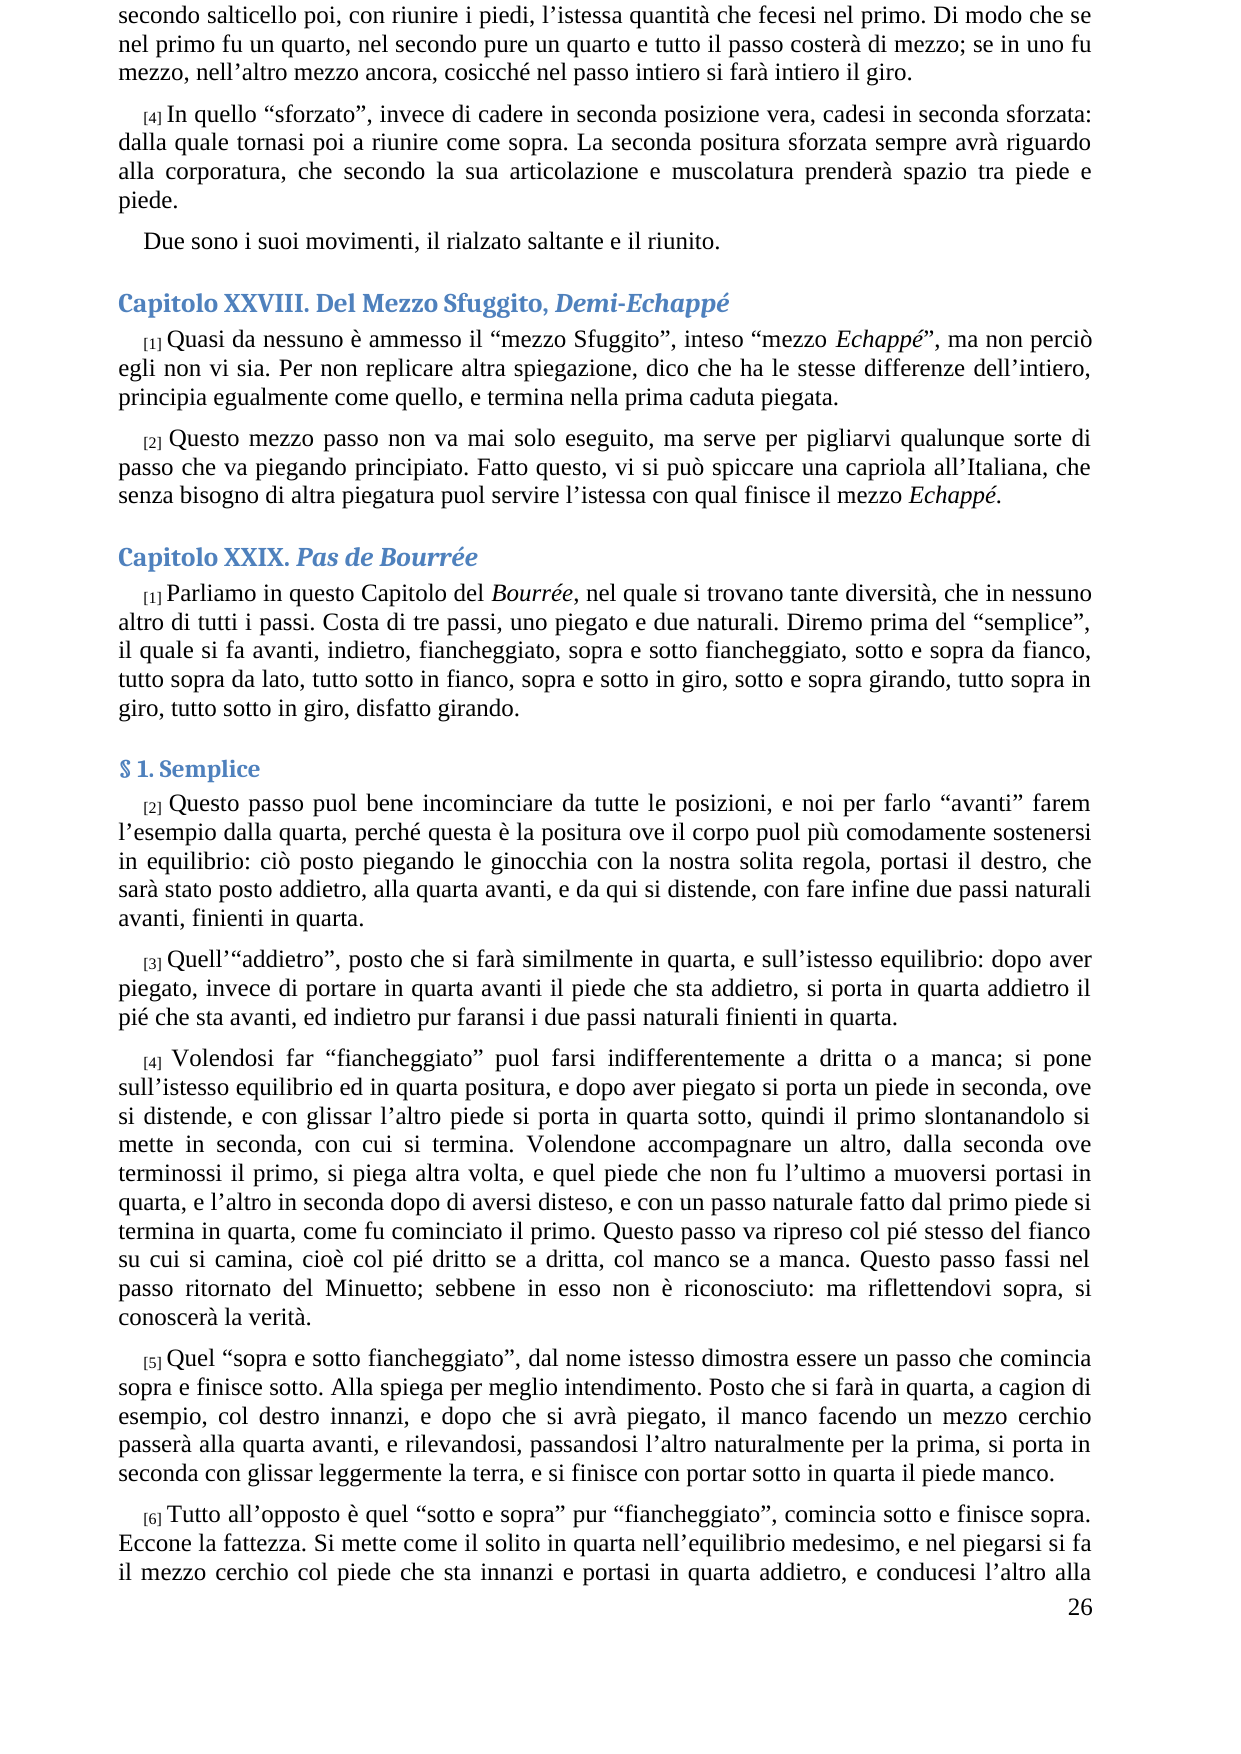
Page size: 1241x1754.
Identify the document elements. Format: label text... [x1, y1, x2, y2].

subtitle Capitolo XXIX. Pas de Bourrée [118, 542, 1093, 573]
text Due sono i suoi movimenti, il rialzato saltante e il riunito. [118, 226, 1093, 255]
text [1] Parliamo in questo Capitolo del Bourrée, nel quale si trovano tante diversità, che in nessuno altro di tutti i passi. Costa di tre passi, uno piegato e due naturali. Diremo prima del “semplice”, il quale si fa avanti, indietro, fiancheggiato, sopra e sotto fiancheggiato, sotto e sopra da fianco, tutto sopra da lato, tutto sotto in fianco, sopra e sotto in giro, sotto e sopra girando, tutto sopra in giro, tutto sotto in giro, disfatto girando. [118, 578, 1093, 722]
text [6] Tutto all’opposto è quel “sotto e sopra” pur “fiancheggiato”, comincia sotto e finisce sopra. Eccone la fattezza. Si mette come il solito in quarta nell’equilibrio medesimo, e nel piegarsi si fa il mezzo cerchio col piede che sta innanzi e portasi in quarta addietro, e conducesi l’altro alla [118, 1499, 1093, 1586]
text [3] Quell’“addietro”, posto che si farà similmente in quarta, e sull’istesso equilibrio: dopo aver piegato, invece di portare in quarta avanti il piede che sta addietro, si porta in quarta addietro il pié che sta avanti, ed indietro pur faransi i due passi naturali finienti in quarta. [118, 944, 1093, 1031]
subtitle § 1. Semplice [118, 755, 1093, 784]
text secondo salticello poi, con riunire i piedi, l’istessa quantità che fecesi nel primo. Di modo che se nel primo fu un quarto, nel secondo pure un quarto e tutto il passo costerà di mezzo; se in uno fu mezzo, nell’altro mezzo ancora, cosicché nel passo intiero si farà intiero il giro. [118, 0, 1093, 86]
text [5] Quel “sopra e sotto fiancheggiato”, dal nome istesso dimostra essere un passo che comincia sopra e finisce sotto. Alla spiega per meglio intendimento. Posto che si farà in quarta, a cagion di esempio, col destro innanzi, e dopo che si avrà piegato, il manco facendo un mezzo cerchio passerà alla quarta avanti, e rilevandosi, passandosi l’altro naturalmente per la prima, si porta in seconda con glissar leggermente la terra, e si finisce con portar sotto in quarta il piede manco. [118, 1343, 1093, 1487]
text [2] Questo passo puol bene incominciare da tutte le posizioni, e noi per farlo “avanti” farem l’esempio dalla quarta, perché questa è la positura ove il corpo puol più comodamente sostenersi in equilibrio: ciò posto piegando le ginocchia con la nostra solita regola, portasi il destro, che sarà stato posto addietro, alla quarta avanti, e da qui si distende, con fare infine due passi naturali avanti, finienti in quarta. [118, 788, 1093, 932]
text [4] Volendosi far “fiancheggiato” puol farsi indifferentemente a dritta o a manca; si pone sull’istesso equilibrio ed in quarta positura, e dopo aver piegato si porta un piede in seconda, ove si distende, e con glissar l’altro piede si porta in quarta sotto, quindi il primo slontanandolo si mette in seconda, con cui si termina. Volendone accompagnare un altro, dalla seconda ove terminossi il primo, si piega altra volta, e quel piede che non fu l’ultimo a muoversi portasi in quarta, e l’altro in seconda dopo di aversi disteso, e con un passo naturale fatto dal primo piede si termina in quarta, come fu cominciato il primo. Questo passo va ripreso col pié stesso del fianco su cui si camina, cioè col pié dritto se a dritta, col manco se a manca. Questo passo fassi nel passo ritornato del Minuetto; sebbene in esso non è riconosciuto: ma riflettendovi sopra, si conoscerà la verità. [118, 1043, 1093, 1331]
subtitle Capitolo XXVIII. Del Mezzo Sfuggito, Demi-Echappé [118, 288, 1093, 319]
text [2] Questo mezzo passo non va mai solo eseguito, ma serve per pigliarvi qualunque sorte di passo che va piegando principiato. Fatto questo, vi si può spiccare una capriola all’Italiana, che senza bisogno di altra piegatura puol servire l’istessa con qual finisce il mezzo Echappé. [118, 423, 1093, 509]
text [1] Quasi da nessuno è ammesso il “mezzo Sfuggito”, inteso “mezzo Echappé”, ma non perciò egli non vi sia. Per non replicare altra spiegazione, dico che ha le stesse differenze dell’intiero, principia egualmente come quello, e termina nella prima caduta piegata. [118, 324, 1093, 410]
text [4] In quello “sforzato”, invece di cadere in seconda posizione vera, cadesi in seconda sforzata: dalla quale tornasi poi a riunire come sopra. La seconda positura sforzata sempre avrà riguardo alla corporatura, che secondo la sua articolazione e muscolatura prenderà spazio tra piede e piede. [118, 99, 1093, 214]
